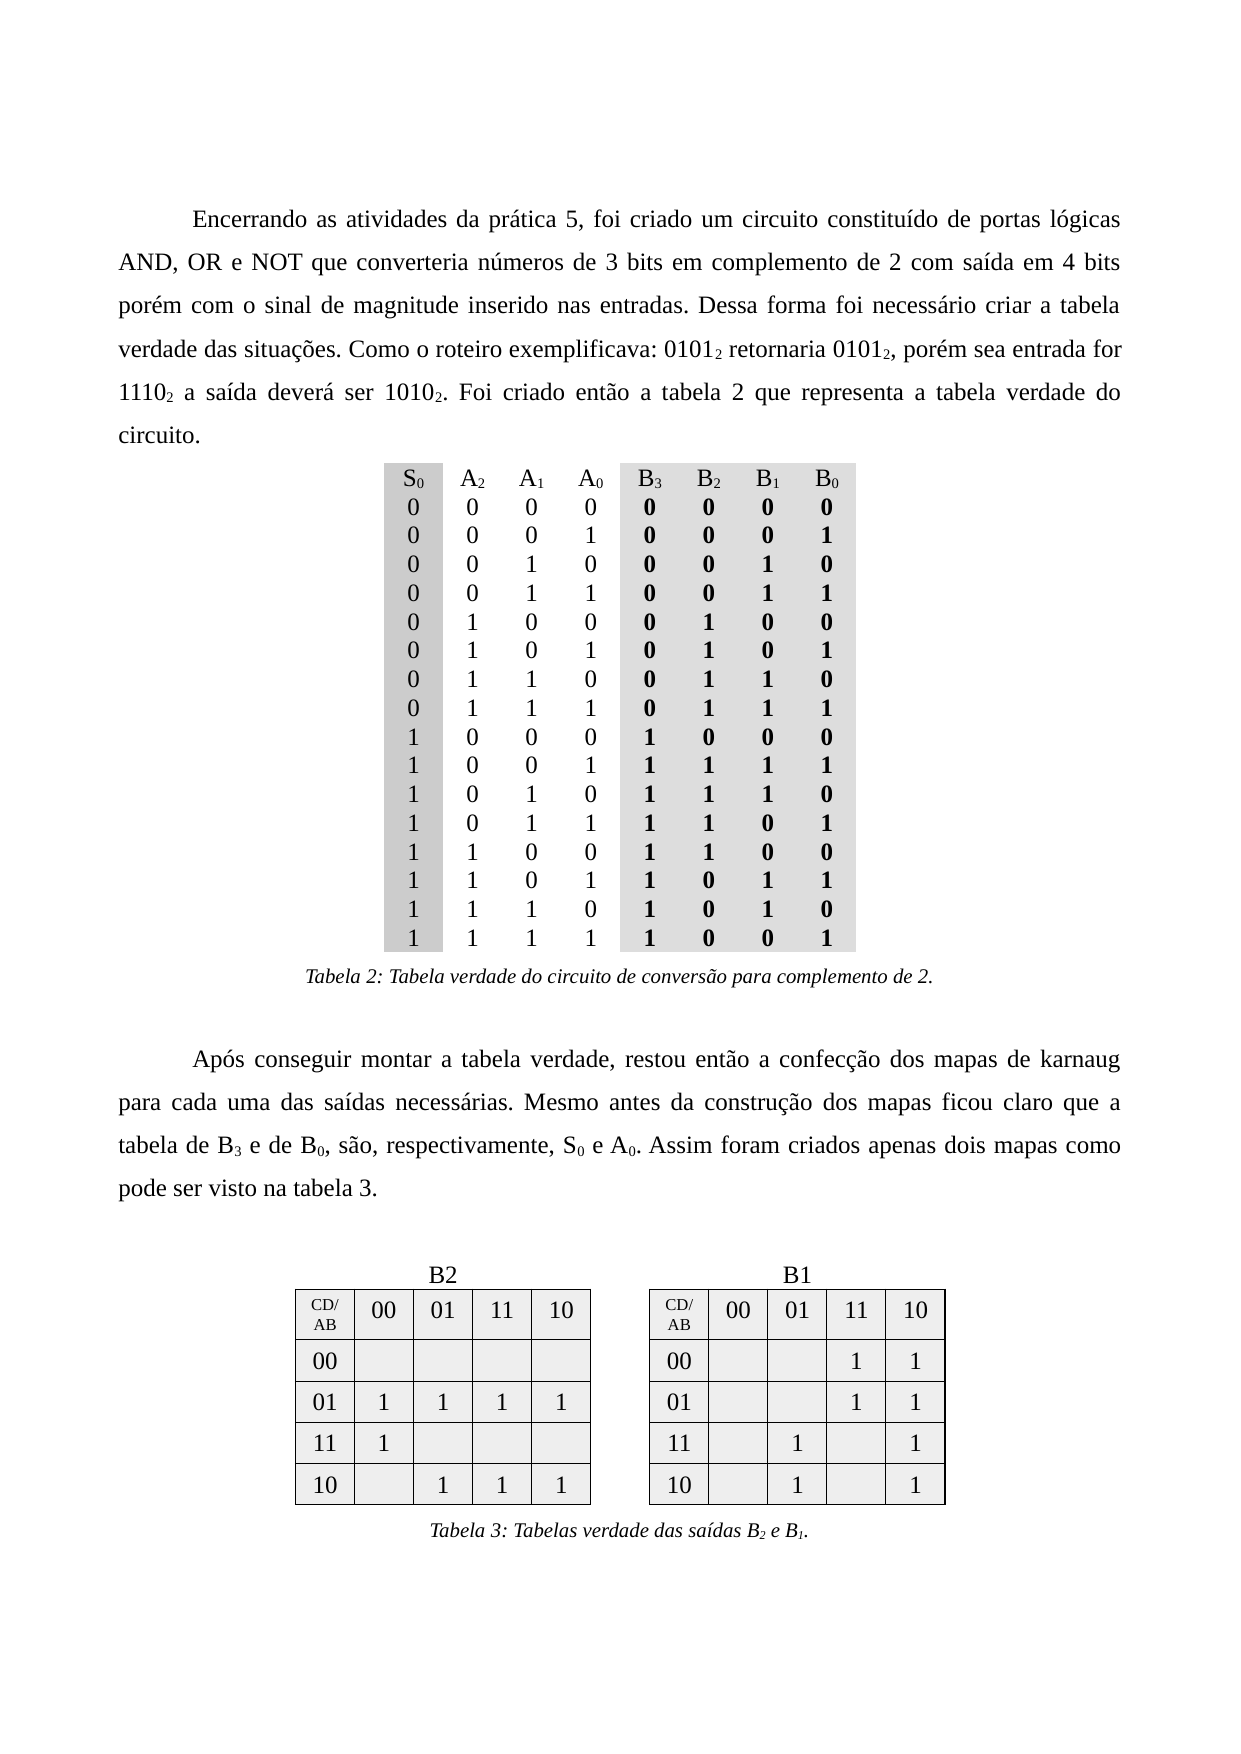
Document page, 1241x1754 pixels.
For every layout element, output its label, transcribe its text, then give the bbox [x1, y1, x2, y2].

table_cell 0 [679, 894, 738, 923]
table_cell 1 [620, 779, 679, 808]
table_cell 1 [827, 1340, 885, 1381]
table_cell 1 [886, 1340, 944, 1381]
table_cell 11 [827, 1290, 885, 1339]
table_cell 1 [414, 1382, 472, 1422]
table_cell 1 [384, 894, 443, 923]
table_header S0 [384, 463, 443, 492]
table_cell [709, 1423, 767, 1463]
table_cell 00 [355, 1290, 413, 1339]
table_cell 0 [443, 492, 502, 521]
table_cell 0 [797, 837, 856, 866]
table_cell 0 [738, 521, 797, 549]
table_cell 0 [620, 521, 679, 549]
table_cell 1 [679, 837, 738, 866]
table_header B1 [650, 1260, 945, 1288]
table_cell [591, 1422, 649, 1463]
table_cell 1 [502, 808, 561, 837]
table_cell 0 [797, 549, 856, 578]
text Encerrando as atividades da prática 5, foi criado um circuito constituído de portas lógicas AND, OR e NOT que converteria números de 3 bits em complemento de 2 com saída em 4 bits porém com o sinal de magnitude inserido nas entradas. Dessa forma foi necessário criar a tabela verdade das situações. Como o roteiro exemplificava: 01012 retornaria 01012, porém sea entrada for 11102 a saída deverá ser 10102. Foi criado então a tabela 2 que representa a tabela verdade do circuito. [118, 204, 1122, 449]
table_cell 0 [384, 521, 443, 549]
table_cell 0 [443, 521, 502, 549]
table_cell 0 [738, 808, 797, 837]
table_cell [532, 1423, 590, 1463]
table_cell 11 [650, 1423, 708, 1463]
table_cell [591, 1339, 649, 1381]
table_cell 1 [443, 837, 502, 866]
table_cell 1 [473, 1464, 531, 1504]
table_cell 1 [502, 664, 561, 693]
table_cell 1 [502, 779, 561, 808]
table_cell CD/AB [296, 1290, 354, 1339]
table_cell 0 [620, 693, 679, 722]
table_cell 1 [797, 866, 856, 894]
table_cell 0 [384, 636, 443, 664]
table_cell 0 [620, 549, 679, 578]
table_cell 1 [443, 866, 502, 894]
table_cell 1 [384, 837, 443, 866]
table_cell 1 [443, 894, 502, 923]
table_cell 1 [502, 923, 561, 952]
table_cell 1 [827, 1382, 885, 1422]
table_cell 1 [886, 1423, 944, 1463]
table_cell 0 [679, 549, 738, 578]
table_cell 0 [797, 779, 856, 808]
table_cell 00 [709, 1290, 767, 1339]
table_cell 1 [443, 607, 502, 636]
table_cell 0 [502, 607, 561, 636]
table_cell 0 [384, 693, 443, 722]
table_cell 1 [797, 751, 856, 779]
table_cell 1 [443, 923, 502, 952]
table_cell 1 [738, 894, 797, 923]
table_cell 1 [561, 521, 620, 549]
table_cell [473, 1340, 531, 1381]
table_cell 1 [355, 1423, 413, 1463]
table_cell 1 [679, 607, 738, 636]
table_cell 1 [561, 578, 620, 607]
table_cell 0 [620, 578, 679, 607]
table_cell 1 [768, 1464, 826, 1504]
table_cell 1 [384, 751, 443, 779]
table_cell 1 [797, 693, 856, 722]
table_cell [768, 1382, 826, 1422]
table_cell 0 [443, 808, 502, 837]
table_cell 1 [561, 866, 620, 894]
text Após conseguir montar a tabela verdade, restou então a confecção dos mapas de karnaug para cada uma das saídas necessárias. Mesmo antes da construção dos mapas ficou claro que a tabela de B3 e de B0, são, respectivamente, S0 e A0. Assim foram criados apenas dois mapas como pode ser visto na tabela 3. [118, 1044, 1122, 1202]
table_cell 0 [620, 664, 679, 693]
table_cell CD/AB [650, 1290, 708, 1339]
table_cell 0 [561, 492, 620, 521]
table_header [590, 1260, 649, 1288]
table_cell [591, 1381, 649, 1422]
table_cell 1 [443, 693, 502, 722]
table_cell 1 [620, 866, 679, 894]
table_cell 1 [532, 1464, 590, 1504]
table_cell 1 [679, 636, 738, 664]
table_cell 1 [384, 779, 443, 808]
table_cell 1 [620, 837, 679, 866]
table_cell 1 [620, 894, 679, 923]
table_cell 1 [414, 1464, 472, 1504]
table_cell 1 [502, 693, 561, 722]
table_cell 0 [502, 636, 561, 664]
table_cell 1 [738, 664, 797, 693]
table_cell 0 [502, 722, 561, 751]
table_cell 1 [738, 693, 797, 722]
table_cell [532, 1340, 590, 1381]
table_cell 0 [561, 664, 620, 693]
table_cell 1 [443, 636, 502, 664]
table_cell 1 [679, 664, 738, 693]
table_cell [355, 1464, 413, 1504]
text Tabela 2: Tabela verdade do circuito de conversão para complemento de 2. [118, 964, 1122, 988]
table_cell 0 [443, 751, 502, 779]
table_cell 0 [679, 923, 738, 952]
table_cell 1 [561, 808, 620, 837]
table_header A1 [502, 463, 561, 492]
table_cell 0 [443, 578, 502, 607]
table_cell 1 [384, 866, 443, 894]
table_cell 1 [679, 779, 738, 808]
table_cell 0 [443, 549, 502, 578]
table_header B0 [797, 463, 856, 492]
table_cell 1 [738, 751, 797, 779]
table_cell 10 [532, 1290, 590, 1339]
table_cell [709, 1464, 767, 1504]
table_cell 1 [797, 923, 856, 952]
table_cell 1 [738, 549, 797, 578]
table_cell 1 [768, 1423, 826, 1463]
table_cell 1 [532, 1382, 590, 1422]
table_cell 1 [384, 808, 443, 837]
table_cell 01 [414, 1290, 472, 1339]
table_cell 1 [561, 751, 620, 779]
table_cell 1 [384, 923, 443, 952]
table_cell 10 [650, 1464, 708, 1504]
table_cell 0 [679, 492, 738, 521]
table_cell 0 [738, 722, 797, 751]
table_cell 1 [738, 866, 797, 894]
table_cell 10 [296, 1464, 354, 1504]
table_cell 00 [296, 1340, 354, 1381]
table_cell 0 [679, 722, 738, 751]
table_cell 0 [620, 607, 679, 636]
table_cell 1 [443, 664, 502, 693]
table_header A0 [561, 463, 620, 492]
table_cell 1 [886, 1382, 944, 1422]
table_cell 0 [679, 866, 738, 894]
table_cell 0 [561, 549, 620, 578]
table_cell [591, 1463, 649, 1504]
table_cell 0 [561, 779, 620, 808]
table_cell 1 [620, 722, 679, 751]
table_cell 1 [886, 1464, 944, 1504]
table_cell 0 [620, 492, 679, 521]
table_cell 0 [797, 492, 856, 521]
table_cell 0 [502, 521, 561, 549]
table_cell 0 [384, 664, 443, 693]
table_cell [709, 1382, 767, 1422]
table_header B1 [738, 463, 797, 492]
table_cell 1 [620, 923, 679, 952]
table_cell 0 [679, 521, 738, 549]
table_header A2 [443, 463, 502, 492]
table_cell [414, 1423, 472, 1463]
table_cell 1 [502, 549, 561, 578]
table_cell 0 [502, 866, 561, 894]
table_cell 0 [443, 779, 502, 808]
table_cell 00 [650, 1340, 708, 1381]
table_cell 0 [738, 636, 797, 664]
table_cell 0 [561, 722, 620, 751]
table_cell 1 [502, 894, 561, 923]
table_cell 1 [473, 1382, 531, 1422]
table_cell 01 [296, 1382, 354, 1422]
text Tabela 3: Tabelas verdade das saídas B2 e B1. [118, 1518, 1122, 1542]
table_cell 0 [561, 894, 620, 923]
table_cell 0 [384, 549, 443, 578]
table_cell 1 [679, 808, 738, 837]
table_cell 1 [620, 808, 679, 837]
table_cell 1 [797, 578, 856, 607]
table_cell 1 [502, 578, 561, 607]
table_cell 0 [502, 492, 561, 521]
table_cell 0 [561, 607, 620, 636]
table_cell [355, 1340, 413, 1381]
table_cell [414, 1340, 472, 1381]
table_cell 0 [797, 607, 856, 636]
table_cell 0 [384, 492, 443, 521]
table_cell 0 [443, 722, 502, 751]
table_cell 1 [355, 1382, 413, 1422]
table_cell 01 [650, 1382, 708, 1422]
table_cell 0 [738, 837, 797, 866]
table_cell 1 [797, 521, 856, 549]
table_cell 1 [620, 751, 679, 779]
table_cell 01 [768, 1290, 826, 1339]
table_cell 0 [797, 894, 856, 923]
table_cell 0 [797, 664, 856, 693]
table_cell 1 [797, 636, 856, 664]
table_cell 1 [561, 693, 620, 722]
table_cell [827, 1464, 885, 1504]
table_cell [709, 1340, 767, 1381]
table_cell 0 [384, 578, 443, 607]
table_cell [827, 1423, 885, 1463]
table_header B3 [620, 463, 679, 492]
table_cell 1 [384, 722, 443, 751]
table_cell 0 [797, 722, 856, 751]
table_cell 0 [679, 578, 738, 607]
table_cell 0 [561, 837, 620, 866]
table_cell 1 [561, 636, 620, 664]
table_cell 1 [738, 779, 797, 808]
table_cell 0 [738, 923, 797, 952]
table_cell 0 [620, 636, 679, 664]
table_cell 1 [797, 808, 856, 837]
table_cell 1 [561, 923, 620, 952]
table_cell 0 [738, 492, 797, 521]
table_cell 11 [473, 1290, 531, 1339]
table_cell [591, 1289, 649, 1339]
table_cell 0 [502, 751, 561, 779]
table_header B2 [679, 463, 738, 492]
table_cell [768, 1340, 826, 1381]
table_header B2 [295, 1260, 590, 1288]
table_cell 1 [679, 693, 738, 722]
table_cell 1 [679, 751, 738, 779]
table_cell 11 [296, 1423, 354, 1463]
table_cell [473, 1423, 531, 1463]
table_cell 0 [384, 607, 443, 636]
table_cell 0 [738, 607, 797, 636]
table_cell 0 [502, 837, 561, 866]
table_cell 1 [738, 578, 797, 607]
table_cell 10 [886, 1290, 944, 1339]
